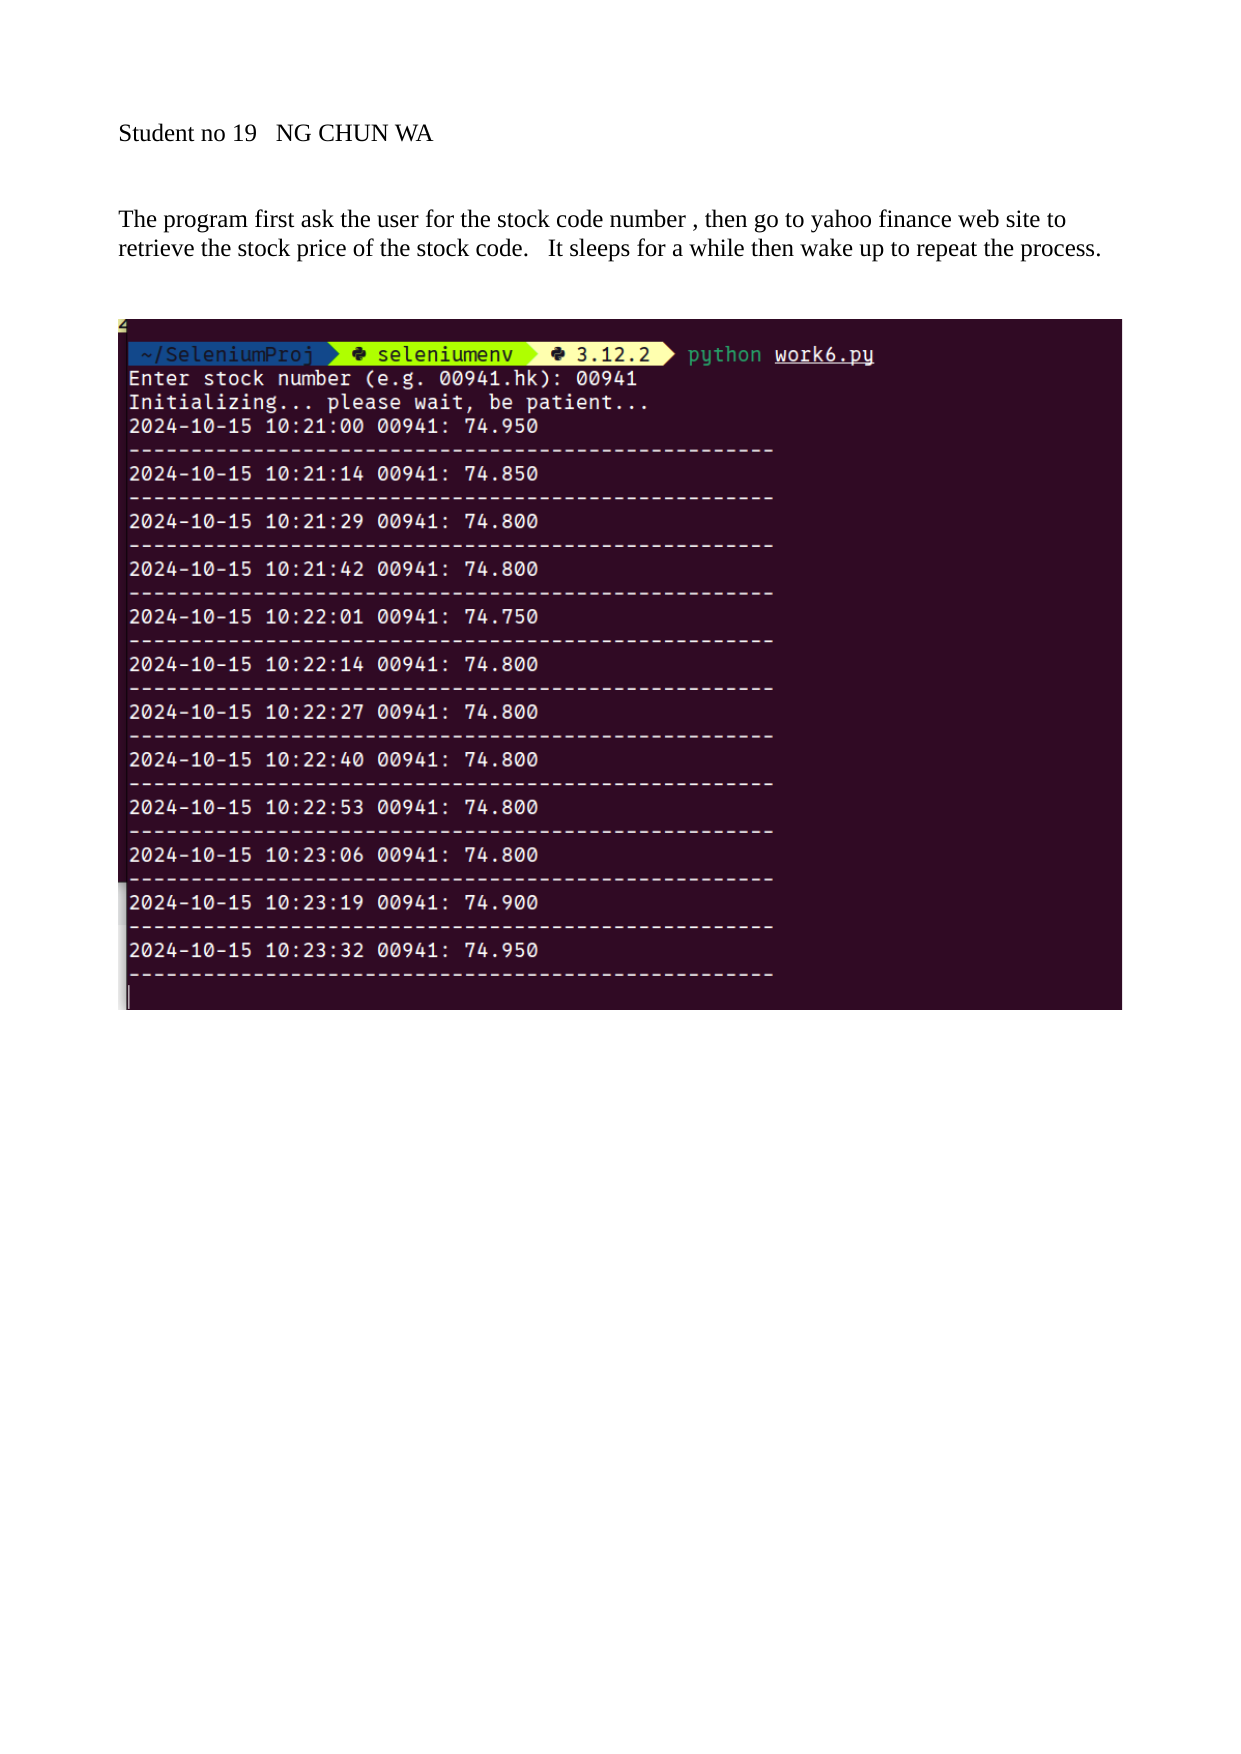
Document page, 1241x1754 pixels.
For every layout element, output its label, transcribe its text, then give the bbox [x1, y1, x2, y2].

picture [118, 319, 1123, 1010]
text Student no 19 NG CHUN WA [118, 118, 1122, 147]
text The program first ask the user for the stock code number , then go to yahoo finance web site to retrieve the stock price of the stock code. It sleeps for a while then wake up to repeat the process. [118, 204, 1122, 262]
